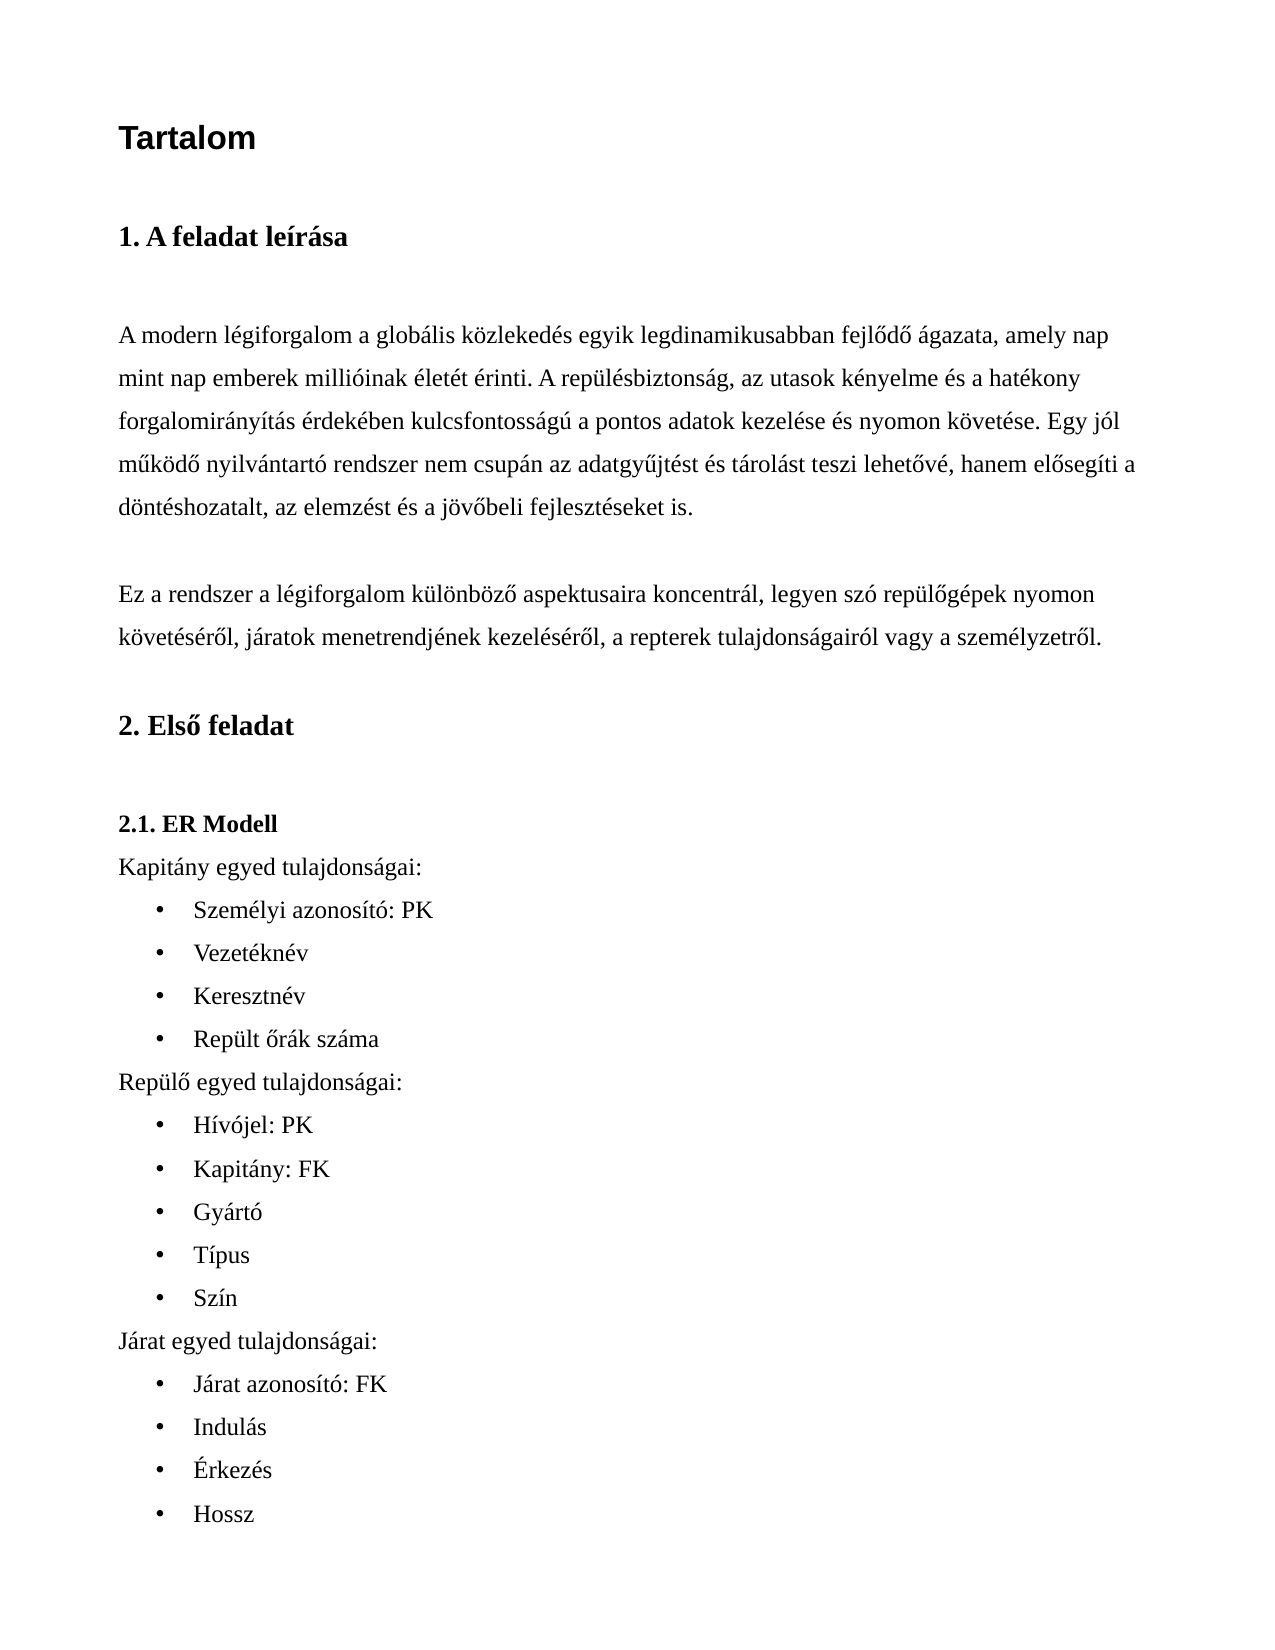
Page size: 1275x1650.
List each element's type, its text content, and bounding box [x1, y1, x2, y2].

text Ez a rendszer a légiforgalom különböző aspektusaira koncentrál, legyen szó repülőgépek nyomon követéséről, járatok menetrendjének kezeléséről, a repterek tulajdonságairól vagy a személyzetről. [118, 579, 1157, 651]
list Érkezés [156, 1456, 1157, 1484]
text 2.1. ER Modell [118, 809, 1157, 837]
list Járat azonosító: FK [156, 1369, 1157, 1398]
list Indulás [156, 1412, 1157, 1441]
list Repült őrák száma [156, 1024, 1157, 1053]
text 1. A feladat leírása [118, 219, 1157, 253]
list Keresztnév [156, 981, 1157, 1010]
text Kapitány egyed tulajdonságai: [118, 852, 1157, 881]
subtitle Tartalom [118, 118, 1157, 157]
list Hossz [156, 1499, 1157, 1527]
text A modern légiforgalom a globális közlekedés egyik legdinamikusabban fejlődő ágazata, amely nap mint nap emberek millióinak életét érinti. A repülésbiztonság, az utasok kényelme és a hatékony forgalomirányítás érdekében kulcsfontosságú a pontos adatok kezelése és nyomon követése. Egy jól működő nyilvántartó rendszer nem csupán az adatgyűjtést és tárolást teszi lehetővé, hanem elősegíti a döntéshozatalt, az elemzést és a jövőbeli fejlesztéseket is. [118, 320, 1157, 521]
list Gyártó [156, 1197, 1157, 1226]
list Vezetéknév [156, 938, 1157, 967]
list Hívójel: PK [156, 1111, 1157, 1139]
list Típus [156, 1240, 1157, 1269]
list Személyi azonosító: PK [156, 895, 1157, 924]
text 2. Első feladat [118, 708, 1157, 742]
text Járat egyed tulajdonságai: [118, 1326, 1157, 1355]
list Szín [156, 1283, 1157, 1312]
list Kapitány: FK [156, 1154, 1157, 1182]
text Repülő egyed tulajdonságai: [118, 1067, 1157, 1096]
